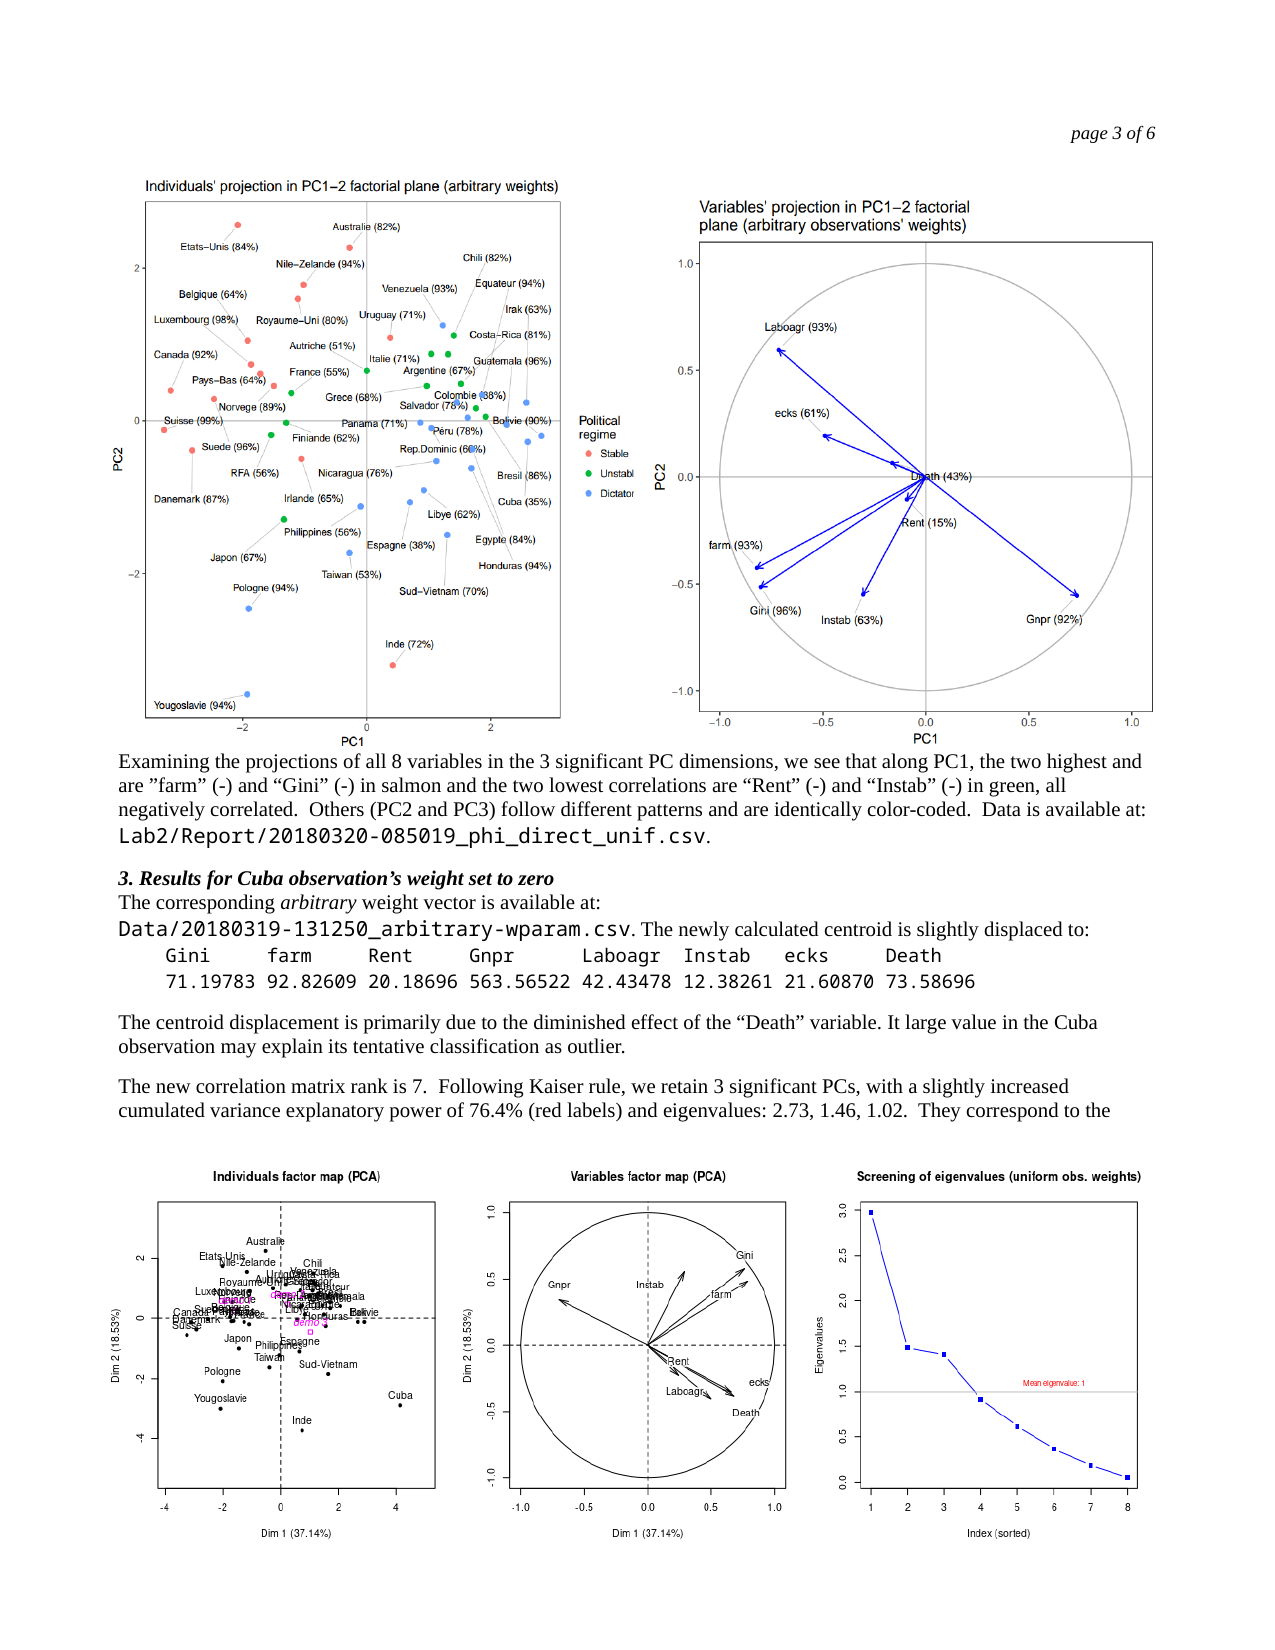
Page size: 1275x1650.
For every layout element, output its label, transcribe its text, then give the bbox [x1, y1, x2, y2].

text The new correlation matrix rank is 7. Following Kaiser rule, we retain 3 significant PCs, with a slightly increased cumulated variance explanatory power of 76.4% (red labels) and eigenvalues: 2.73, 1.46, 1.02. They correspond to the [118, 1074, 1157, 1122]
text Gini farm Rent Gnpr Laboagr Instab ecks Death [165, 942, 1157, 968]
picture [109, 175, 1160, 749]
text Examining the projections of all 8 variables in the 3 significant PC dimensions, we see that along PC1, the two highest and are ”farm” (-) and “Gini” (-) in salmon and the two lowest correlations are “Rent” (-) and “Instab” (-) in green, all negatively correlated. Others (PC2 and PC3) follow different patterns and are identically color-coded. Data is available at: Lab2/Report/20180320-085019_phi_direct_unif.csv. [118, 749, 1157, 849]
text [657, 177, 1157, 197]
text The centroid displacement is primarily due to the diminished effect of the “Death” variable. It large value in the Cuba observation may explain its tentative classification as outlier. [118, 1010, 1157, 1058]
picture [109, 1158, 1149, 1544]
text 71.19783 92.82609 20.18696 563.56522 42.43478 12.38261 21.60870 73.58696 [165, 968, 1157, 993]
text 3. Results for Cuba observation’s weight set to zero The corresponding arbitrary weight vector is available at: Data/20180319-131250_arbitrary-wparam.csv. The newly calculated centroid is slightly displaced to: [118, 866, 1157, 942]
